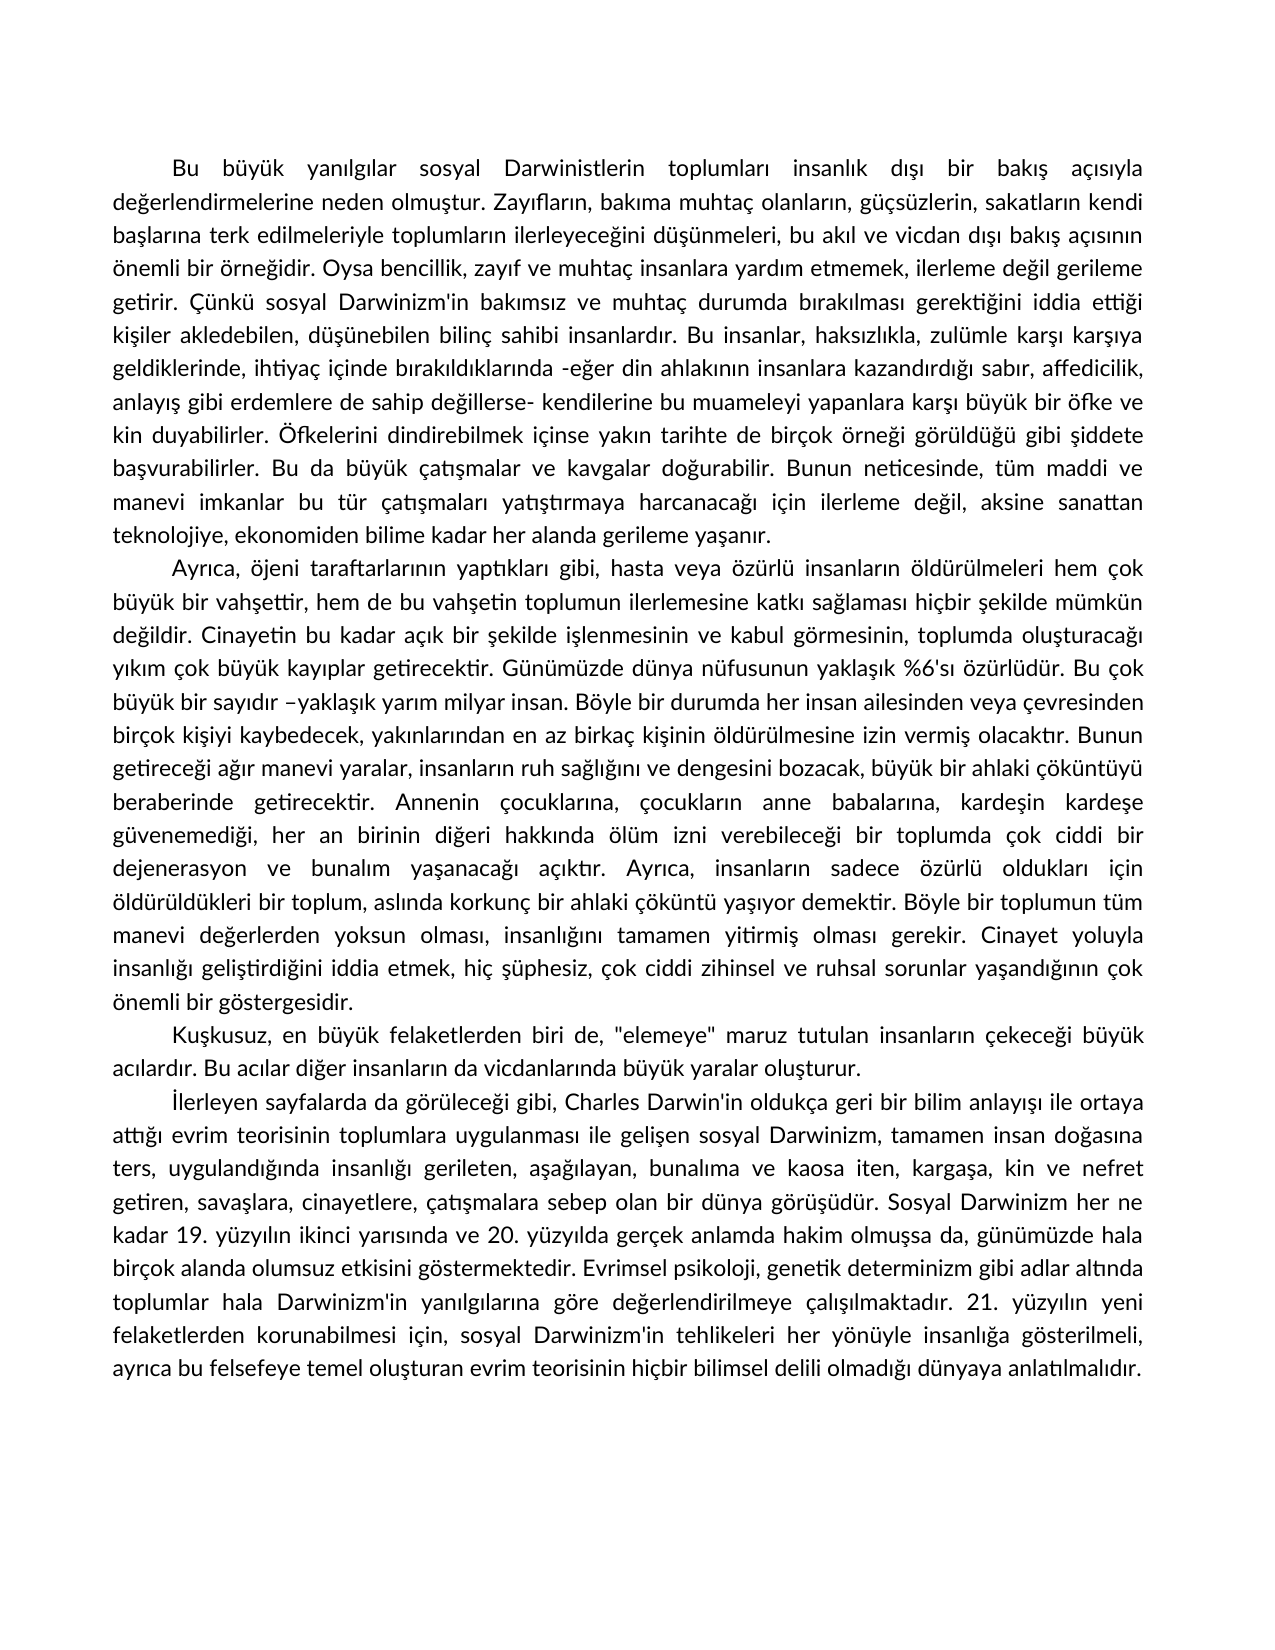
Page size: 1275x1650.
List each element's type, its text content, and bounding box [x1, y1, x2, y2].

text İlerleyen sayfalarda da görüleceği gibi, Charles Darwin'in oldukça geri bir bilim anlayışı ile ortaya attığı evrim teorisinin toplumlara uygulanması ile gelişen sosyal Darwinizm, tamamen insan doğasına ters, uygulandığında insanlığı gerileten, aşağılayan, bunalıma ve kaosa iten, kargaşa, kin ve nefret getiren, savaşlara, cinayetlere, çatışmalara sebep olan bir dünya görüşüdür. Sosyal Darwinizm her ne kadar 19. yüzyılın ikinci yarısında ve 20. yüzyılda gerçek anlamda hakim olmuşsa da, günümüzde hala birçok alanda olumsuz etkisini göstermektedir. Evrimsel psikoloji, genetik determinizm gibi adlar altında toplumlar hala Darwinizm'in yanılgılarına göre değerlendirilmeye çalışılmaktadır. 21. yüzyılın yeni felaketlerden korunabilmesi için, sosyal Darwinizm'in tehlikeleri her yönüyle insanlığa gösterilmeli, ayrıca bu felsefeye temel oluşturan evrim teorisinin hiçbir bilimsel delili olmadığı dünyaya anlatılmalıdır. [112, 1083, 1145, 1383]
text Ayrıca, öjeni taraftarlarının yaptıkları gibi, hasta veya özürlü insanların öldürülmeleri hem çok büyük bir vahşettir, hem de bu vahşetin toplumun ilerlemesine katkı sağlaması hiçbir şekilde mümkün değildir. Cinayetin bu kadar açık bir şekilde işlenmesinin ve kabul görmesinin, toplumda oluşturacağı yıkım çok büyük kayıplar getirecektir. Günümüzde dünya nüfusunun yaklaşık %6'sı özürlüdür. Bu çok büyük bir sayıdır –yaklaşık yarım milyar insan. Böyle bir durumda her insan ailesinden veya çevresinden birçok kişiyi kaybedecek, yakınlarından en az birkaç kişinin öldürülmesine izin vermiş olacaktır. Bunun getireceği ağır manevi yaralar, insanların ruh sağlığını ve dengesini bozacak, büyük bir ahlaki çöküntüyü beraberinde getirecektir. Annenin çocuklarına, çocukların anne babalarına, kardeşin kardeşe güvenemediği, her an birinin diğeri hakkında ölüm izni verebileceği bir toplumda çok ciddi bir dejenerasyon ve bunalım yaşanacağı açıktır. Ayrıca, insanların sadece özürlü oldukları için öldürüldükleri bir toplum, aslında korkunç bir ahlaki çöküntü yaşıyor demektir. Böyle bir toplumun tüm manevi değerlerden yoksun olması, insanlığını tamamen yitirmiş olması gerekir. Cinayet yoluyla insanlığı geliştirdiğini iddia etmek, hiç şüphesiz, çok ciddi zihinsel ve ruhsal sorunlar yaşandığının çok önemli bir göstergesidir. [112, 550, 1145, 1017]
text Kuşkusuz, en büyük felaketlerden biri de, "elemeye" maruz tutulan insanların çekeceği büyük acılardır. Bu acılar diğer insanların da vicdanlarında büyük yaralar oluşturur. [112, 1017, 1145, 1083]
text Bu büyük yanılgılar sosyal Darwinistlerin toplumları insanlık dışı bir bakış açısıyla değerlendirmelerine neden olmuştur. Zayıfların, bakıma muhtaç olanların, güçsüzlerin, sakatların kendi başlarına terk edilmeleriyle toplumların ilerleyeceğini düşünmeleri, bu akıl ve vicdan dışı bakış açısının önemli bir örneğidir. Oysa bencillik, zayıf ve muhtaç insanlara yardım etmemek, ilerleme değil gerileme getirir. Çünkü sosyal Darwinizm'in bakımsız ve muhtaç durumda bırakılması gerektiğini iddia ettiği kişiler akledebilen, düşünebilen bilinç sahibi insanlardır. Bu insanlar, haksızlıkla, zulümle karşı karşıya geldiklerinde, ihtiyaç içinde bırakıldıklarında -eğer din ahlakının insanlara kazandırdığı sabır, affedicilik, anlayış gibi erdemlere de sahip değillerse- kendilerine bu muameleyi yapanlara karşı büyük bir öfke ve kin duyabilirler. Öfkelerini dindirebilmek içinse yakın tarihte de birçok örneği görüldüğü gibi şiddete başvurabilirler. Bu da büyük çatışmalar ve kavgalar doğurabilir. Bunun neticesinde, tüm maddi ve manevi imkanlar bu tür çatışmaları yatıştırmaya harcanacağı için ilerleme değil, aksine sanattan teknolojiye, ekonomiden bilime kadar her alanda gerileme yaşanır. [112, 150, 1145, 550]
